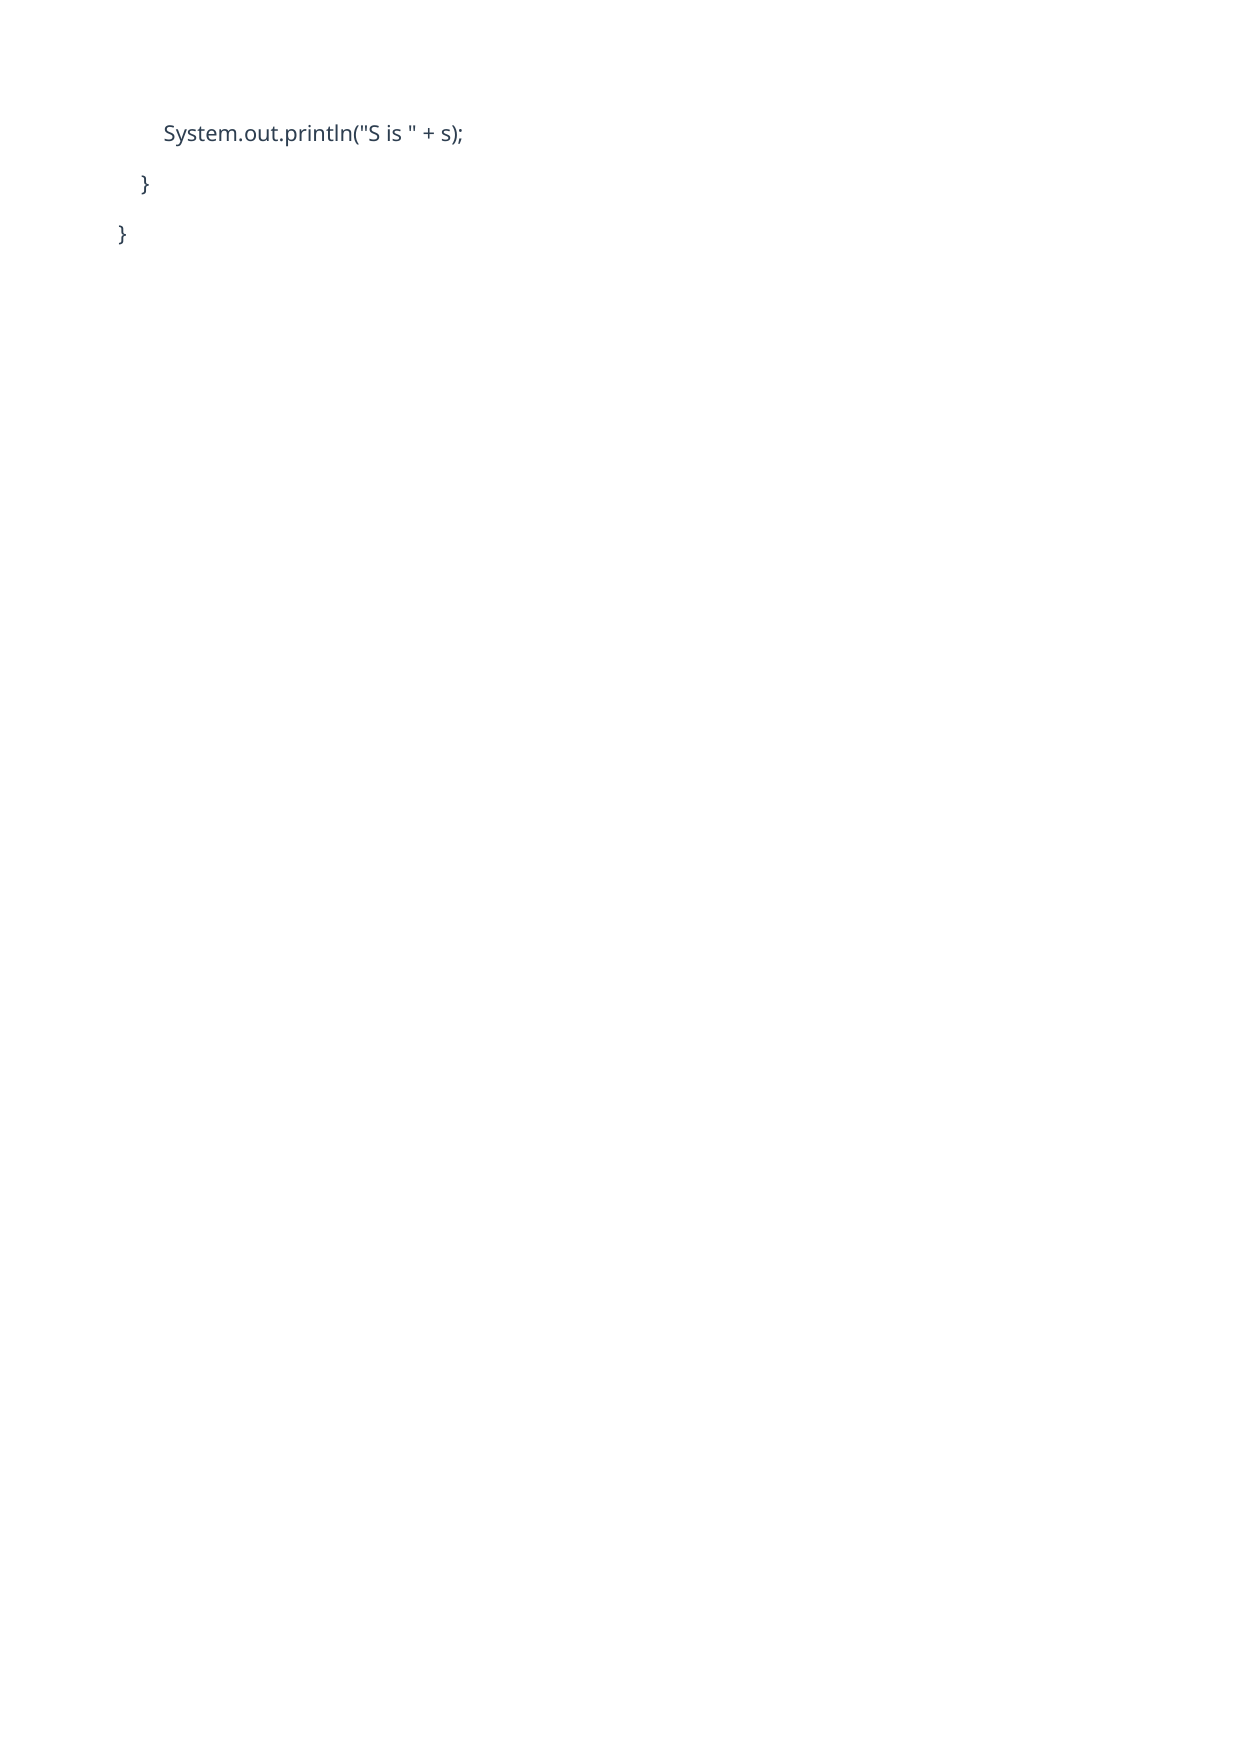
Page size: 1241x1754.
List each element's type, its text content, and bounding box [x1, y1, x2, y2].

text System.out.println("S is " + s); [118, 118, 1122, 148]
text } [118, 218, 1122, 247]
text } [118, 168, 1122, 198]
